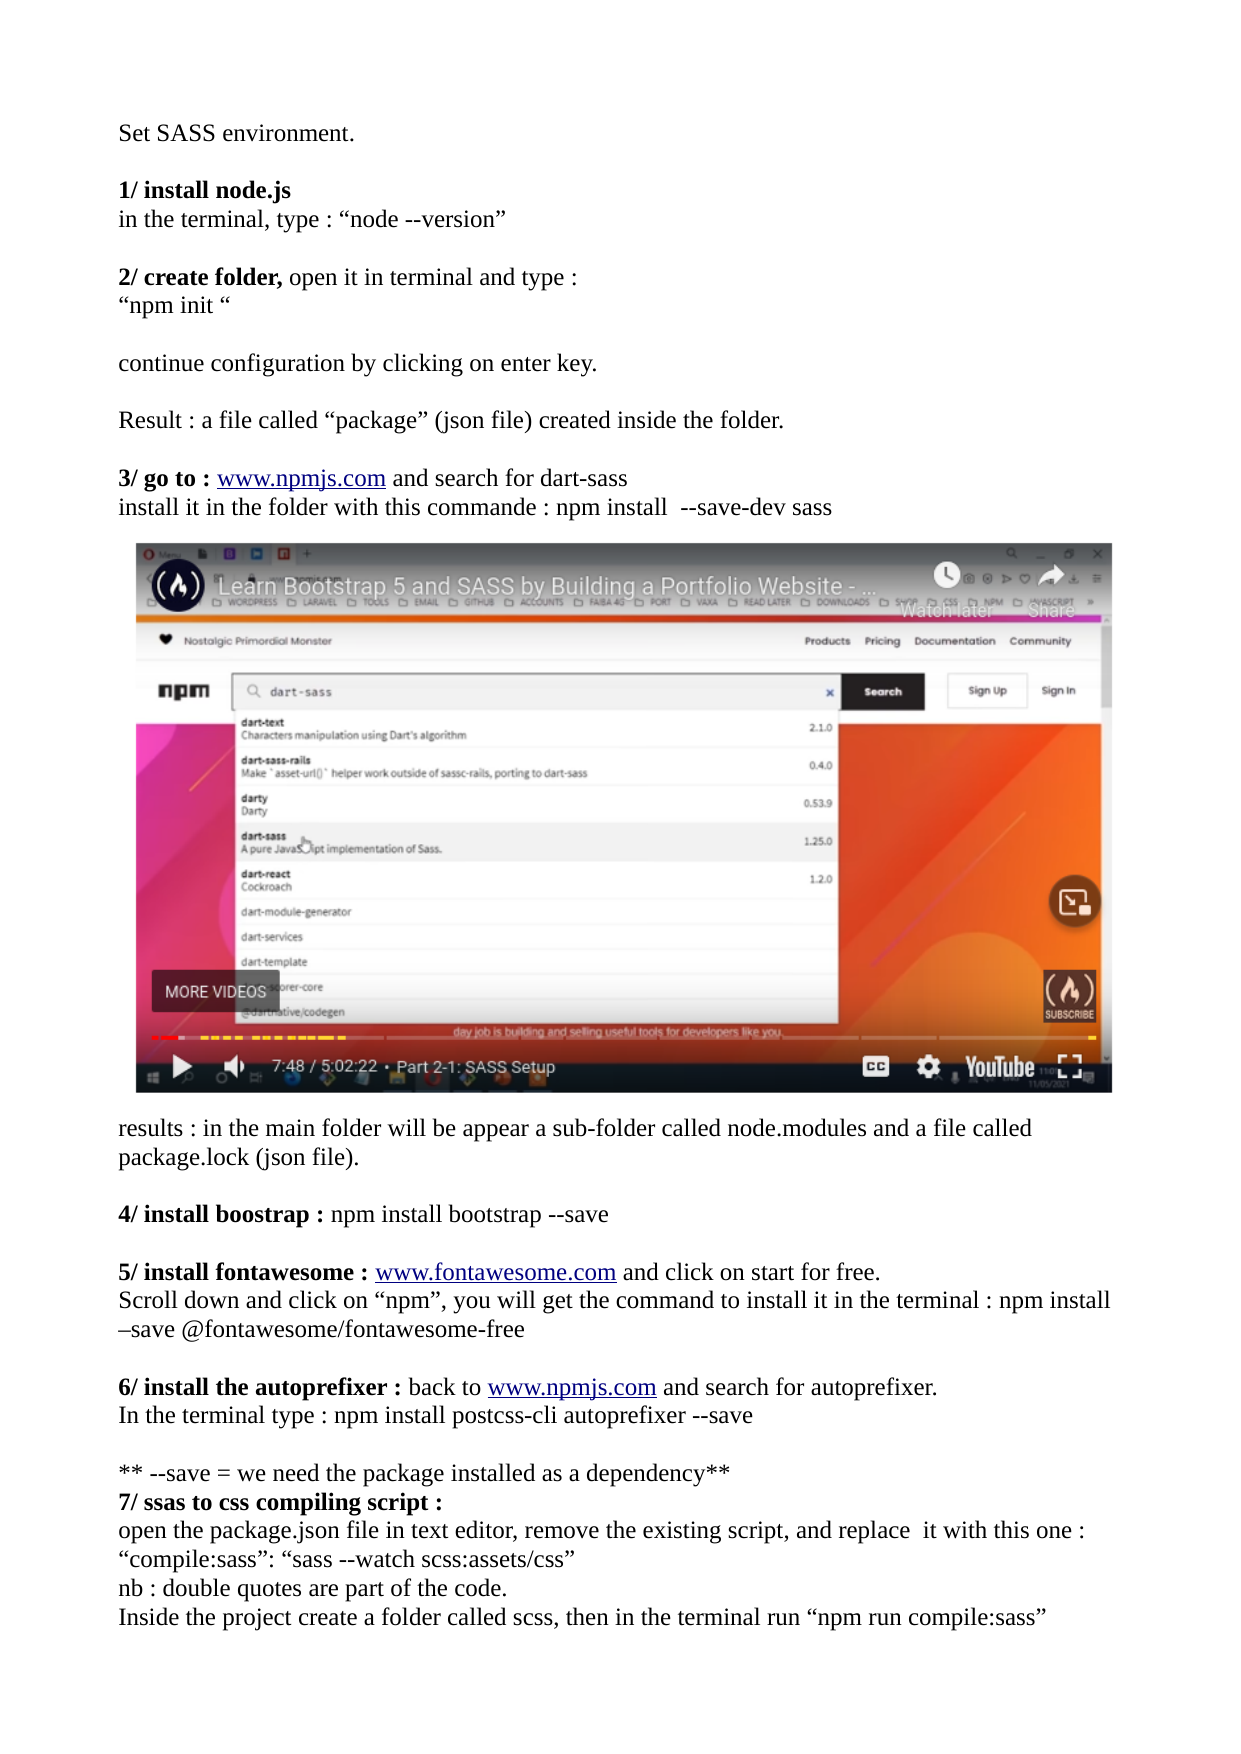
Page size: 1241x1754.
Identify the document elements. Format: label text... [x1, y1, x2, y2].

text 1/ install node.js [118, 176, 1122, 204]
text “npm init “ [118, 291, 1122, 319]
text ** --save = we need the package installed as a dependency** [118, 1458, 1122, 1487]
text In the terminal type : npm install postcss-cli autoprefixer --save [118, 1401, 1122, 1429]
picture [123, 534, 1128, 1114]
text install it in the folder with this commande : npm install --save-dev sass [118, 492, 1122, 521]
text results : in the main folder will be appear a sub-folder called node.modules and a file called package.lock (json file). [118, 521, 1122, 1171]
text nb : double quotes are part of the code. [118, 1573, 1122, 1602]
text 7/ ssas to css compiling script : [118, 1487, 1122, 1516]
text 3/ go to : www.npmjs.com and search for dart-sass [118, 463, 1122, 492]
text open the package.json file in text editor, remove the existing script, and replace it with this one : “compile:sass”: “sass --watch scss:assets/css” [118, 1516, 1122, 1573]
text in the terminal, type : “node --version” [118, 204, 1122, 233]
text continue configuration by clicking on enter key. [118, 348, 1122, 377]
text 4/ install boostrap : npm install bootstrap --save [118, 1199, 1122, 1228]
text 5/ install fontawesome : www.fontawesome.com and click on start for free. [118, 1257, 1122, 1286]
text 2/ create folder, open it in terminal and type : [118, 262, 1122, 291]
text Result : a file called “package” (json file) created inside the folder. [118, 406, 1122, 434]
text Inside the project create a folder called scss, then in the terminal run “npm run compile:sass” [118, 1602, 1122, 1631]
text Set SASS environment. [118, 118, 1122, 147]
text Scroll down and click on “npm”, you will get the command to install it in the terminal : npm install –save @fontawesome/fontawesome-free [118, 1286, 1122, 1343]
text 6/ install the autoprefixer : back to www.npmjs.com and search for autoprefixer. [118, 1372, 1122, 1401]
